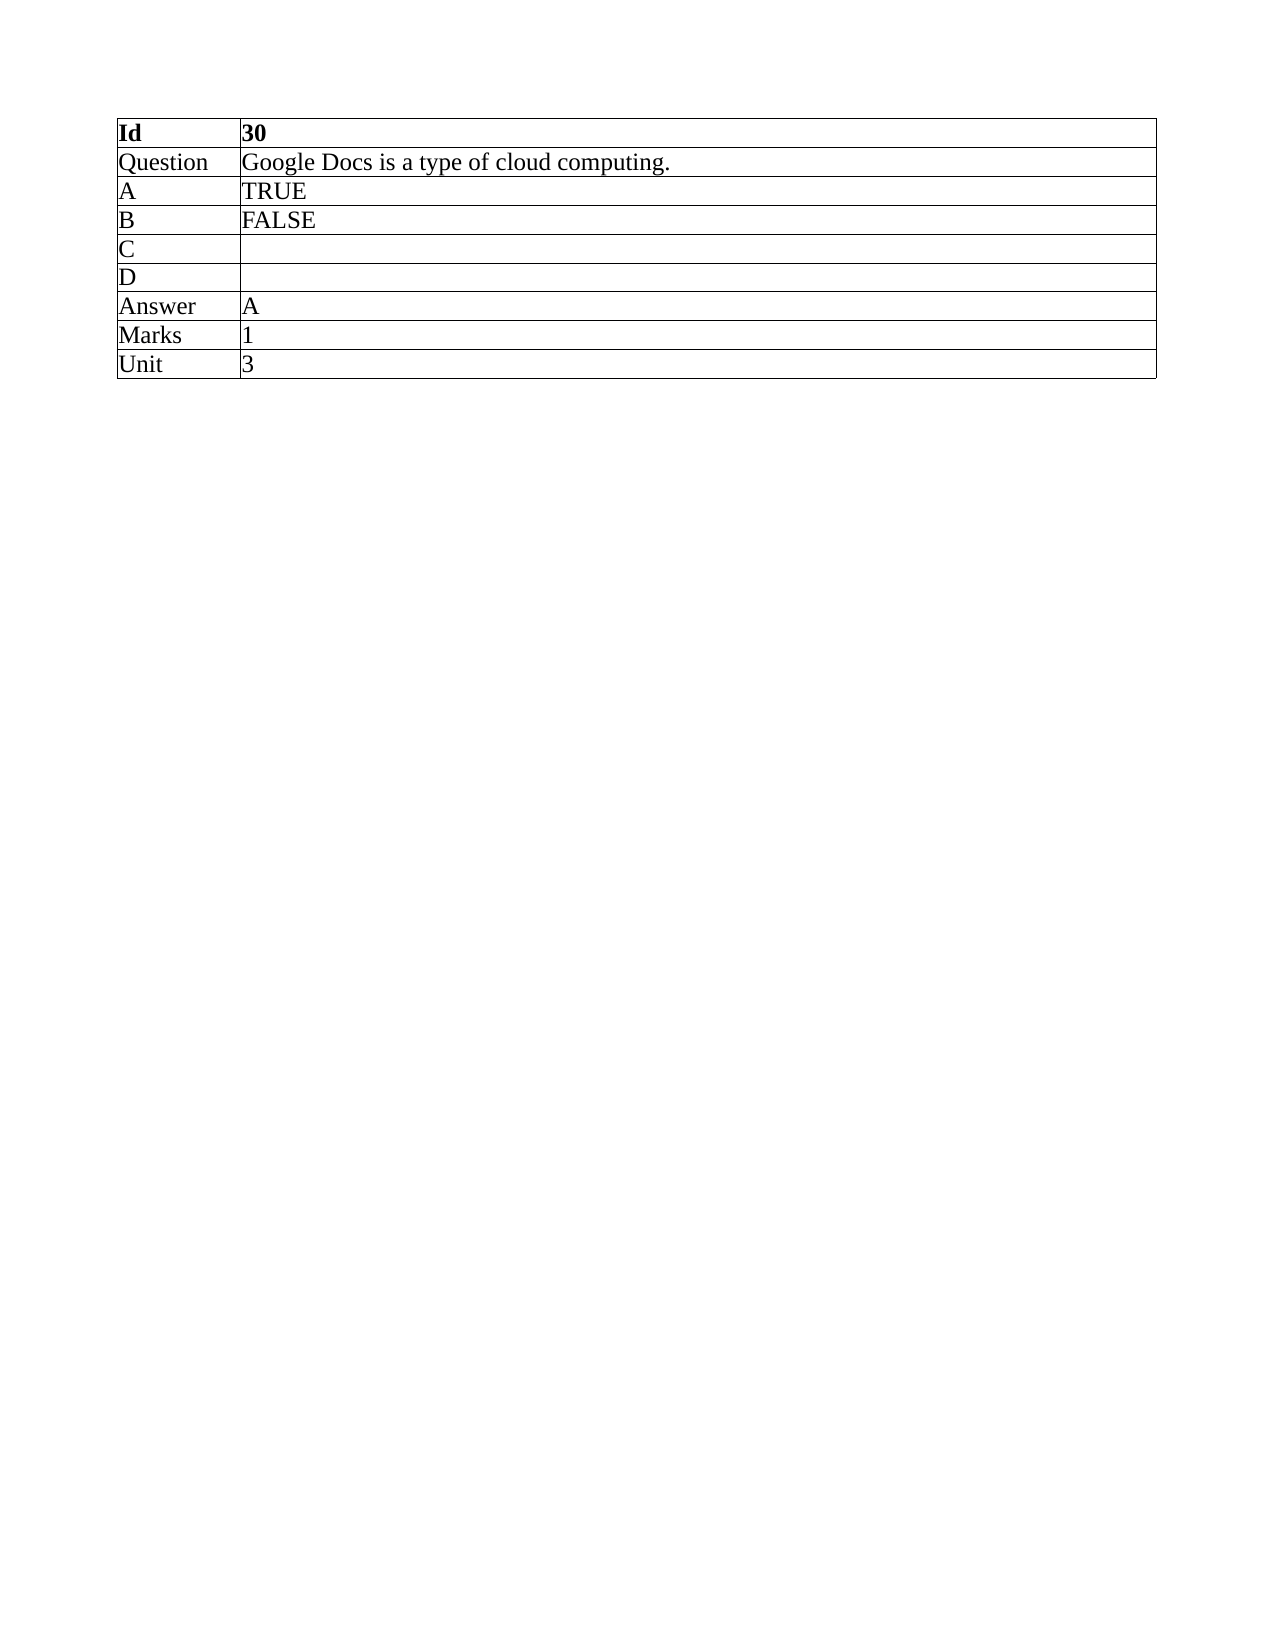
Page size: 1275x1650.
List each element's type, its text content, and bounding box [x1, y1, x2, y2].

table_cell C [118, 235, 240, 262]
table_cell A [241, 292, 1156, 320]
table_cell Question [118, 148, 240, 176]
table_cell Google Docs is a type of cloud computing. [241, 148, 1156, 176]
table_cell Marks [118, 321, 240, 349]
table_cell [241, 264, 1156, 291]
table_cell Unit [118, 350, 240, 378]
table_cell [241, 235, 1156, 262]
table_cell FALSE [241, 206, 1156, 233]
table_cell 3 [241, 350, 1156, 378]
table_cell D [118, 264, 240, 291]
table_cell A [118, 177, 240, 205]
table_cell TRUE [241, 177, 1156, 205]
table_cell 1 [241, 321, 1156, 349]
table_cell B [118, 206, 240, 233]
table_header Id [118, 119, 240, 147]
table_cell Answer [118, 292, 240, 320]
table_header 30 [241, 119, 1156, 147]
